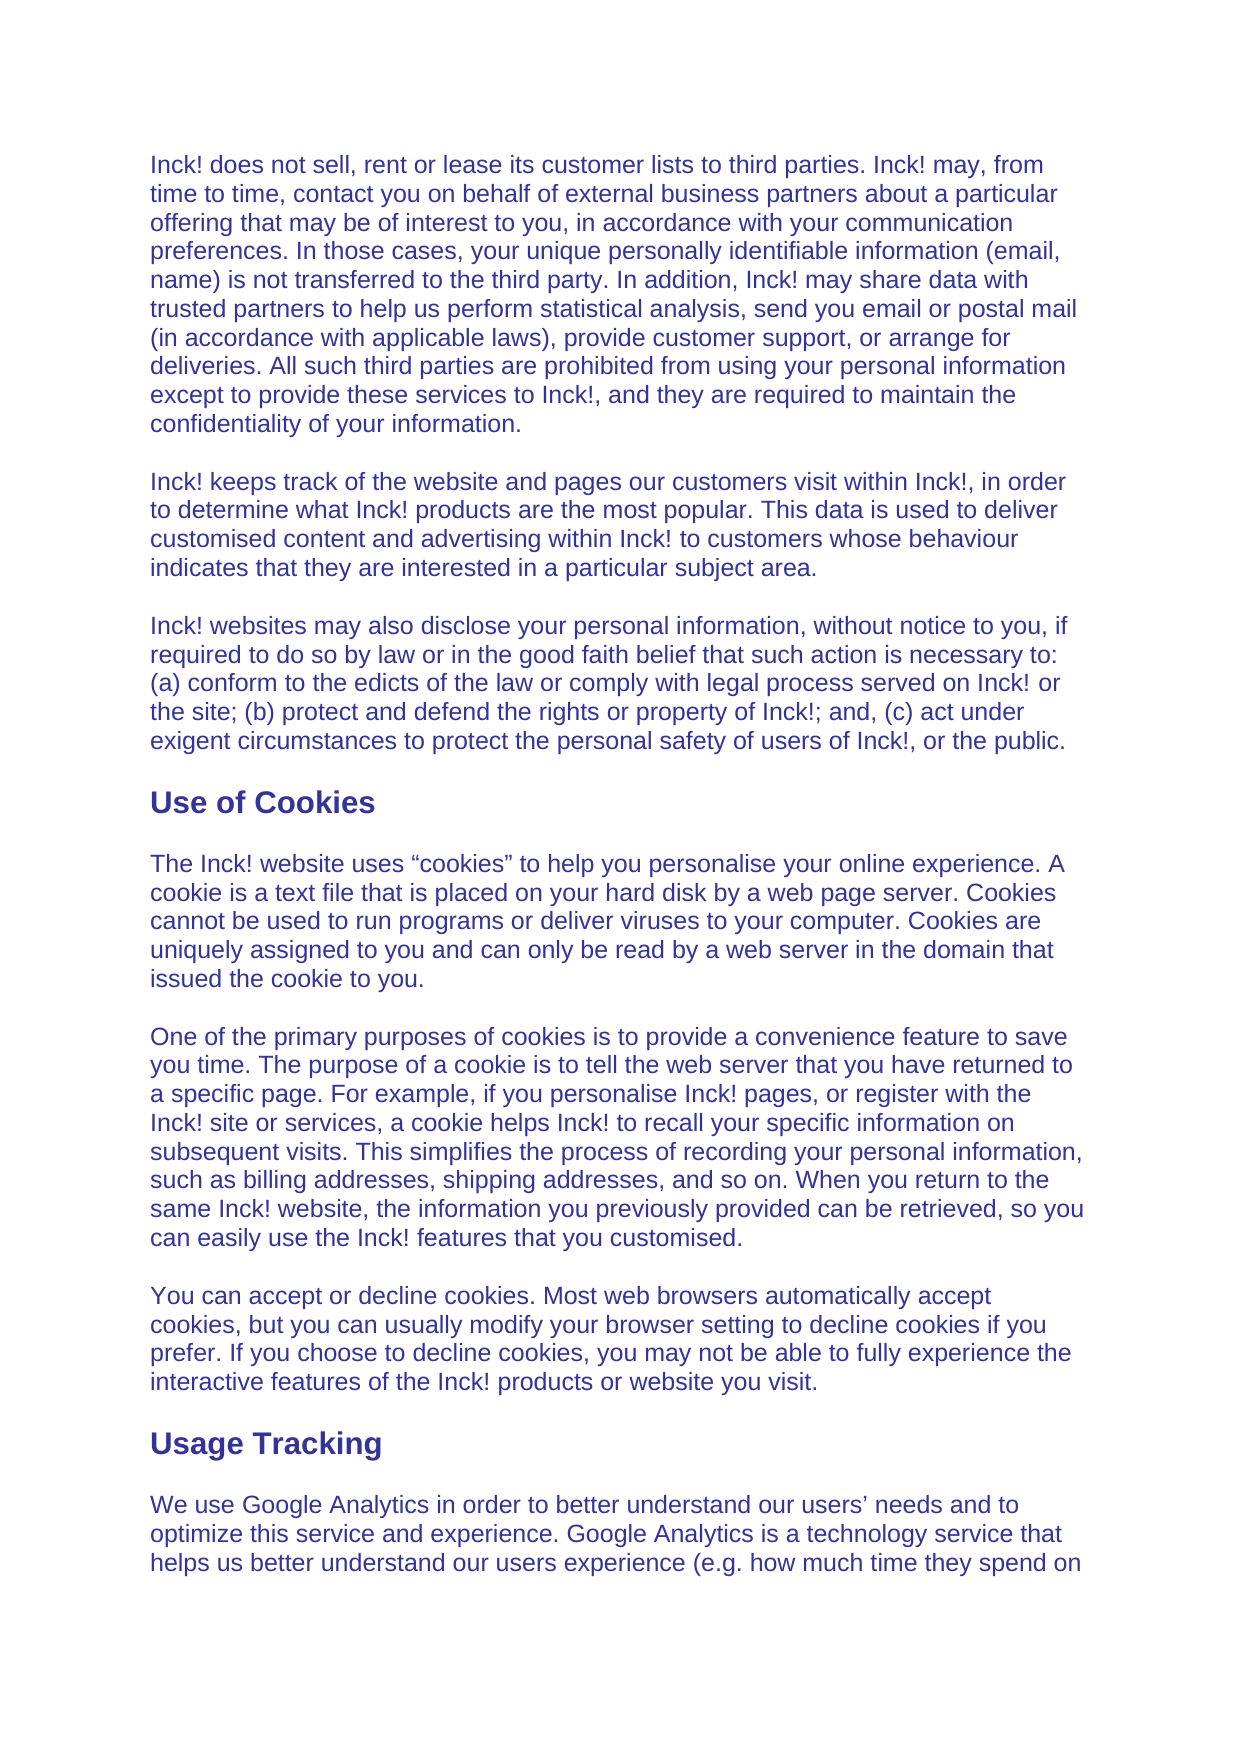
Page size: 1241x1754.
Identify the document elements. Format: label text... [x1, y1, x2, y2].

text The Inck! website uses “cookies” to help you personalise your online experience. A cookie is a text file that is placed on your hard disk by a web page server. Cookies cannot be used to run programs or deliver viruses to your computer. Cookies are uniquely assigned to you and can only be read by a web server in the domain that issued the cookie to you. [150, 849, 1090, 993]
text We use Google Analytics in order to better understand our users’ needs and to optimize this service and experience. Google Analytics is a technology service that helps us better understand our users experience (e.g. how much time they spend on [150, 1490, 1090, 1576]
text Inck! keeps track of the website and pages our customers visit within Inck!, in order to determine what Inck! products are the most popular. This data is used to deliver customised content and advertising within Inck! to customers whose behaviour indicates that they are interested in a particular subject area. [150, 467, 1090, 582]
text Inck! websites may also disclose your personal information, without notice to you, if required to do so by law or in the good faith belief that such action is necessary to: (a) conform to the edicts of the law or comply with legal process served on Inck! or the site; (b) protect and defend the rights or property of Inck!; and, (c) act under exigent circumstances to protect the personal safety of users of Inck!, or the public. [150, 611, 1090, 754]
text Inck! does not sell, rent or lease its customer lists to third parties. Inck! may, from time to time, contact you on behalf of external business partners about a particular offering that may be of interest to you, in accordance with your communication preferences. In those cases, your unique personally identifiable information (email, name) is not transferred to the third party. In addition, Inck! may share data with trusted partners to help us perform statistical analysis, send you email or postal mail (in accordance with applicable laws), provide customer support, or arrange for deliveries. All such third parties are prohibited from using your personal information except to provide these services to Inck!, and they are required to maintain the confidentiality of your information. [150, 150, 1090, 437]
text One of the primary purposes of cookies is to provide a convenience feature to save you time. The purpose of a cookie is to tell the web server that you have returned to a specific page. For example, if you personalise Inck! pages, or register with the Inck! site or services, a cookie helps Inck! to recall your specific information on subsequent visits. This simplifies the process of recording your personal information, such as billing addresses, shipping addresses, and so on. When you return to the same Inck! website, the information you previously provided can be retrieved, so you can easily use the Inck! features that you customised. [150, 1022, 1090, 1252]
subtitle Use of Cookies [150, 784, 1090, 820]
text You can accept or decline cookies. Most web browsers automatically accept cookies, but you can usually modify your browser setting to decline cookies if you prefer. If you choose to decline cookies, you may not be able to fully experience the interactive features of the Inck! products or website you visit. [150, 1281, 1090, 1396]
subtitle Usage Tracking [150, 1425, 1090, 1461]
